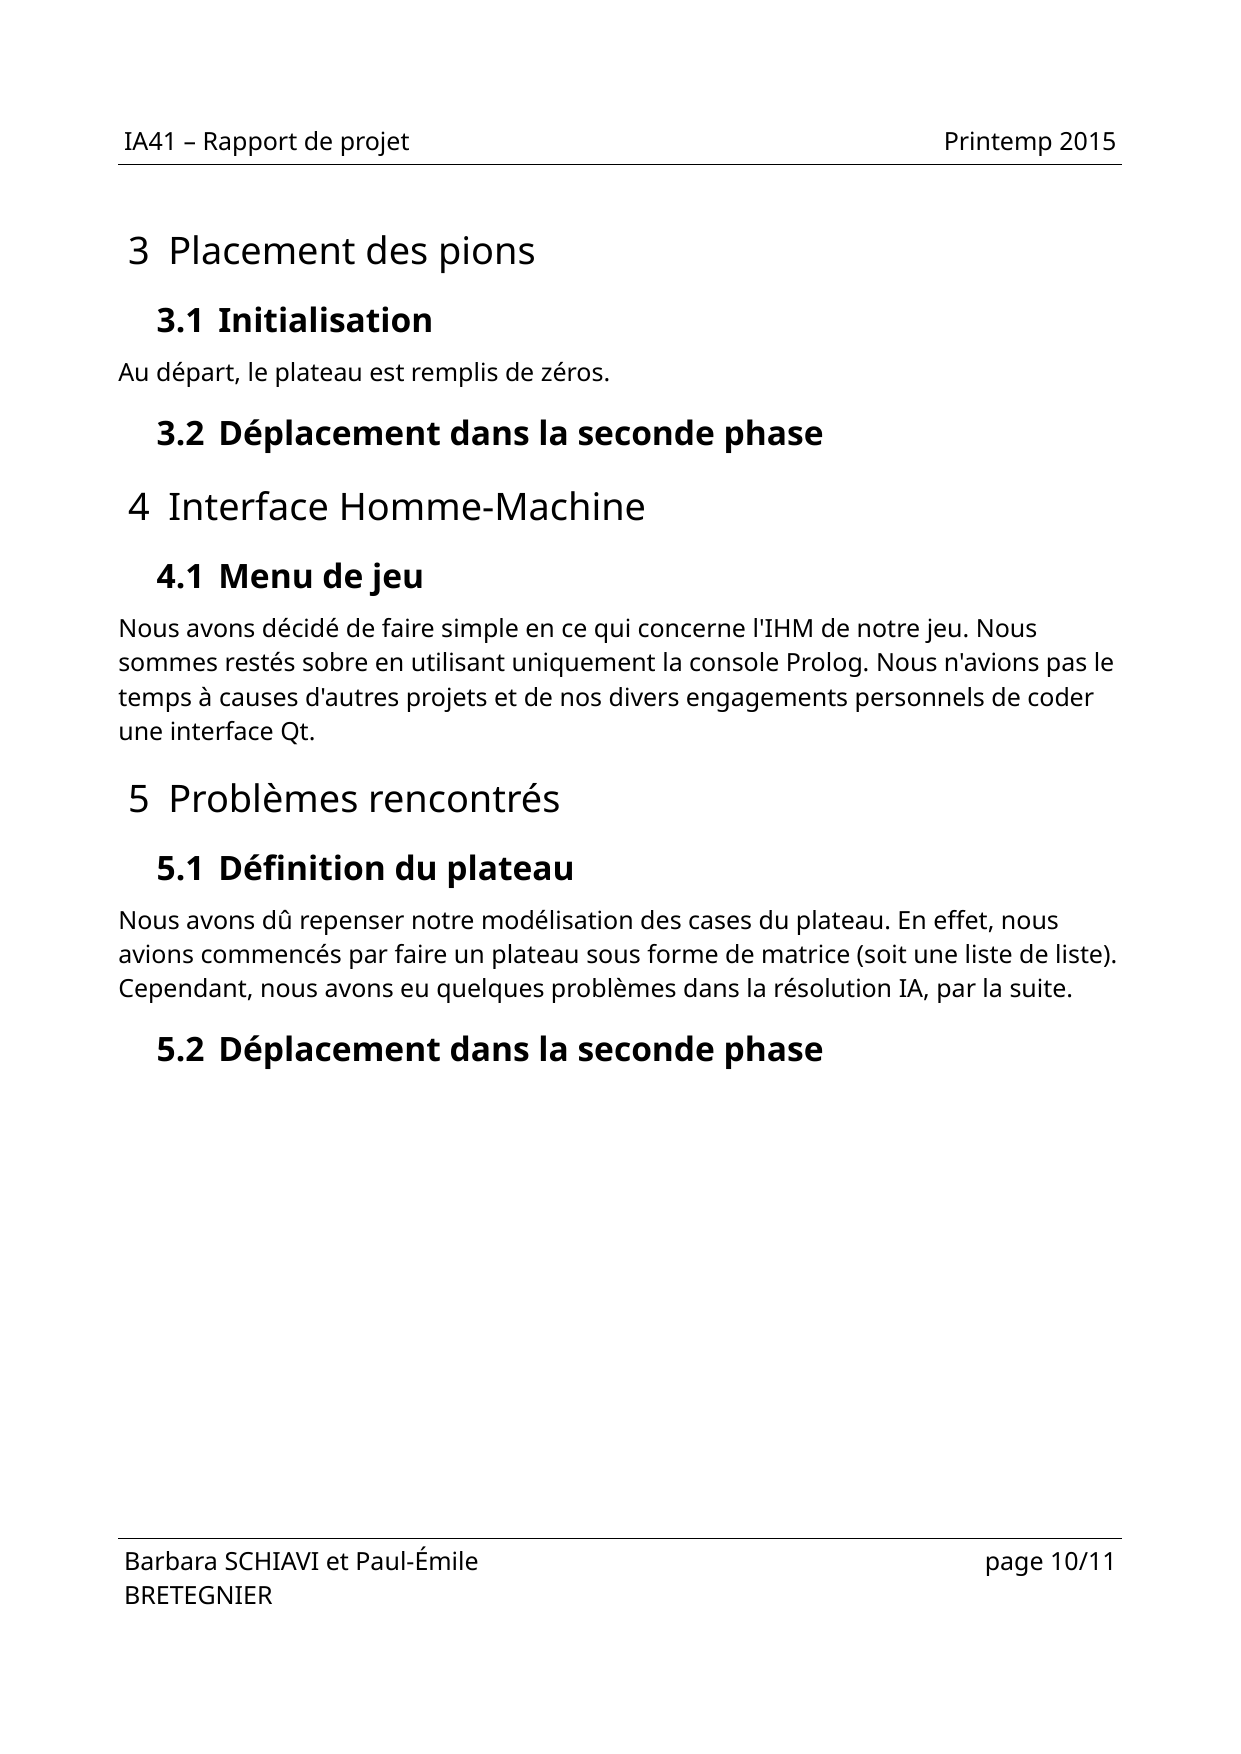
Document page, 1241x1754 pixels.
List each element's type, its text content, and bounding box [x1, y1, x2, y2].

subtitle Interface Homme-Machine [118, 480, 1122, 532]
subtitle Problèmes rencontrés [118, 772, 1122, 824]
subtitle Déplacement dans la seconde phase [148, 409, 1122, 455]
subtitle Initialisation [148, 296, 1122, 342]
subtitle Déplacement dans la seconde phase [148, 1026, 1122, 1072]
text Nous avons dû repenser notre modélisation des cases du plateau. En effet, nous avions commencés par faire un plateau sous forme de matrice (soit une liste de liste). Cependant, nous avons eu quelques problèmes dans la résolution IA, par la suite. [118, 903, 1122, 1005]
text Au départ, le plateau est remplis de zéros. [118, 355, 1122, 389]
subtitle Menu de jeu [148, 553, 1122, 598]
subtitle Définition du plateau [148, 845, 1122, 891]
text Nous avons décidé de faire simple en ce qui concerne l'IHM de notre jeu. Nous sommes restés sobre en utilisant uniquement la console Prolog. Nous n'avions pas le temps à causes d'autres projets et de nos divers engagements personnels de coder une interface Qt. [118, 611, 1122, 747]
subtitle Placement des pions [118, 224, 1122, 276]
